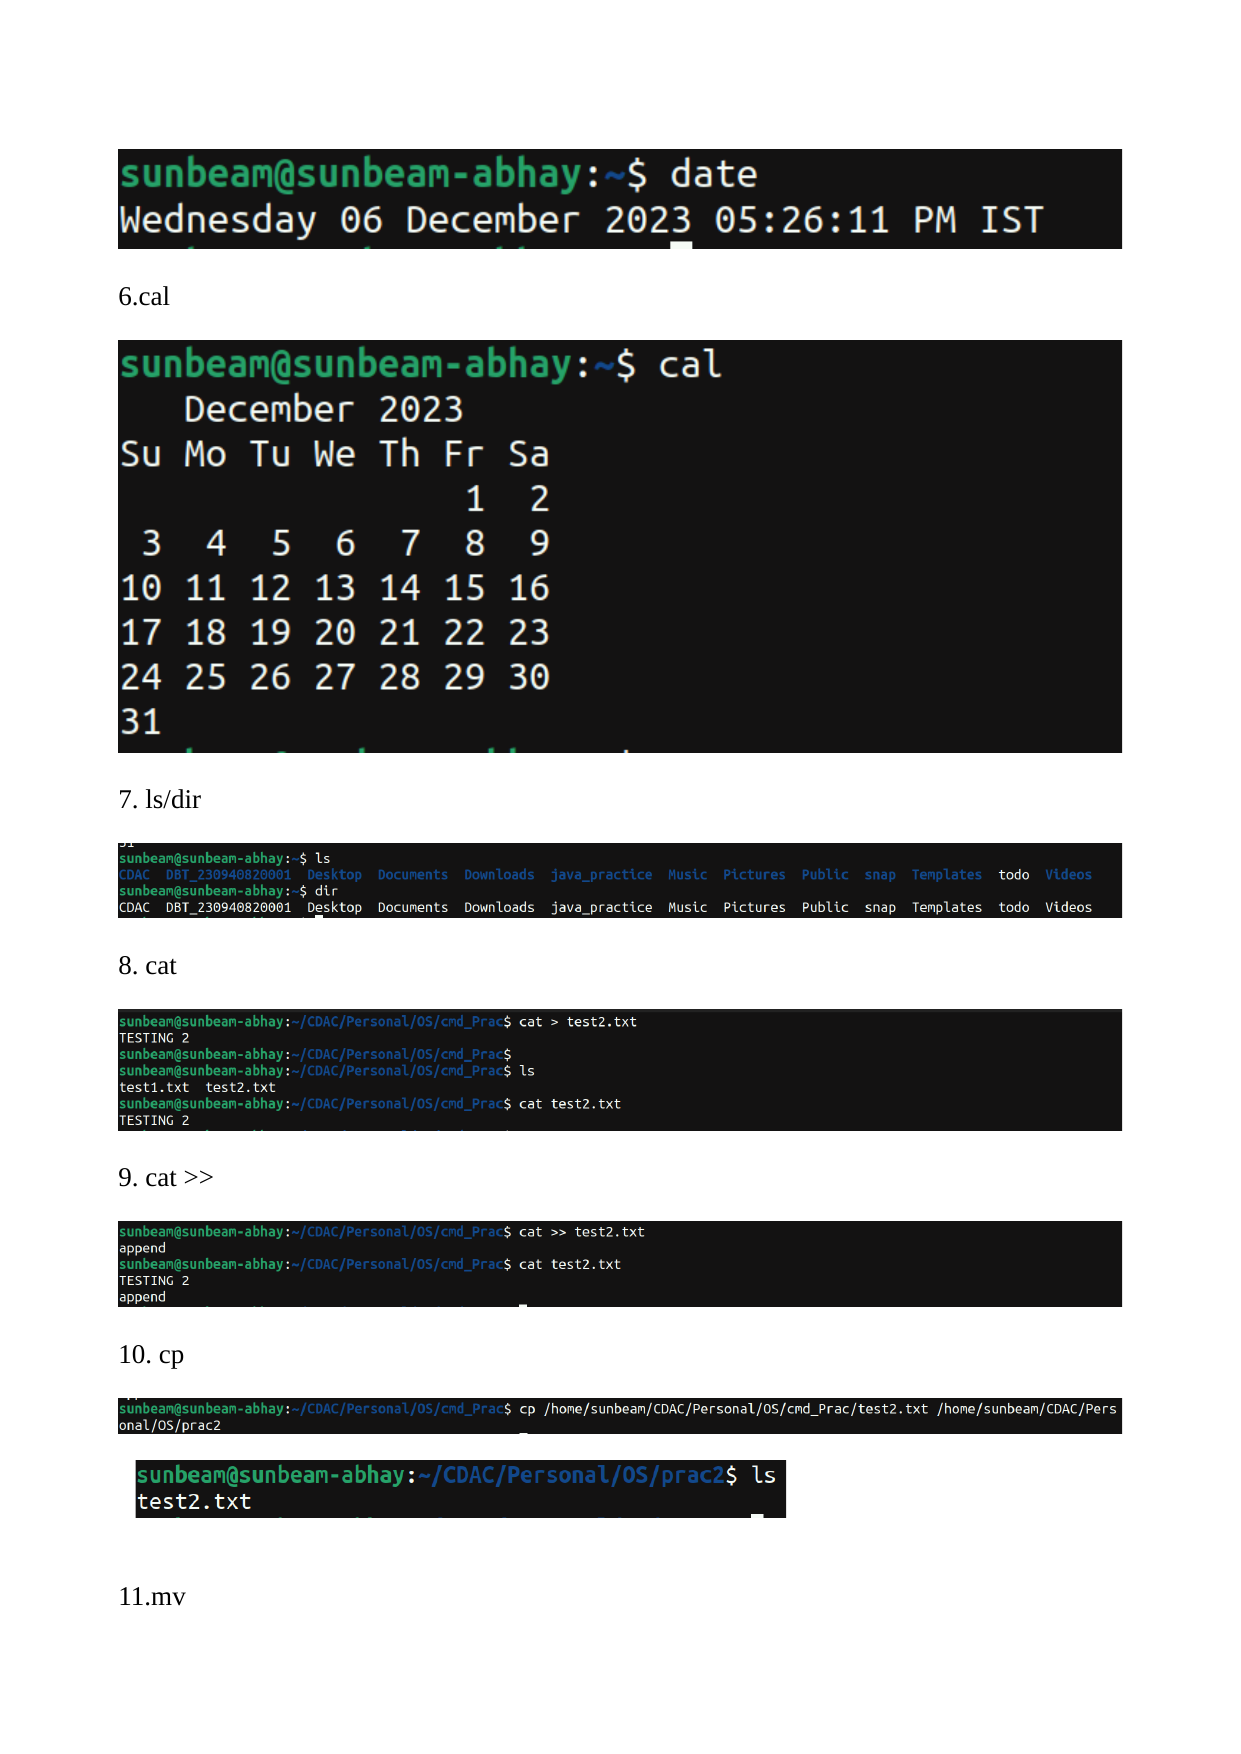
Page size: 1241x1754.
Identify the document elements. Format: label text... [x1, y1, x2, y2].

picture [135, 1460, 787, 1518]
text 8. cat [118, 949, 1122, 980]
picture [118, 149, 1123, 249]
text 11.mv [118, 1580, 1122, 1611]
picture [118, 1221, 1123, 1307]
text 6.cal [118, 280, 1122, 311]
picture [118, 1398, 1123, 1434]
text 9. cat >> [118, 1161, 1122, 1193]
picture [118, 843, 1123, 918]
text 7. ls/dir [118, 783, 1122, 814]
picture [118, 1009, 1123, 1131]
text 10. cp [118, 1338, 1122, 1369]
picture [118, 340, 1123, 753]
